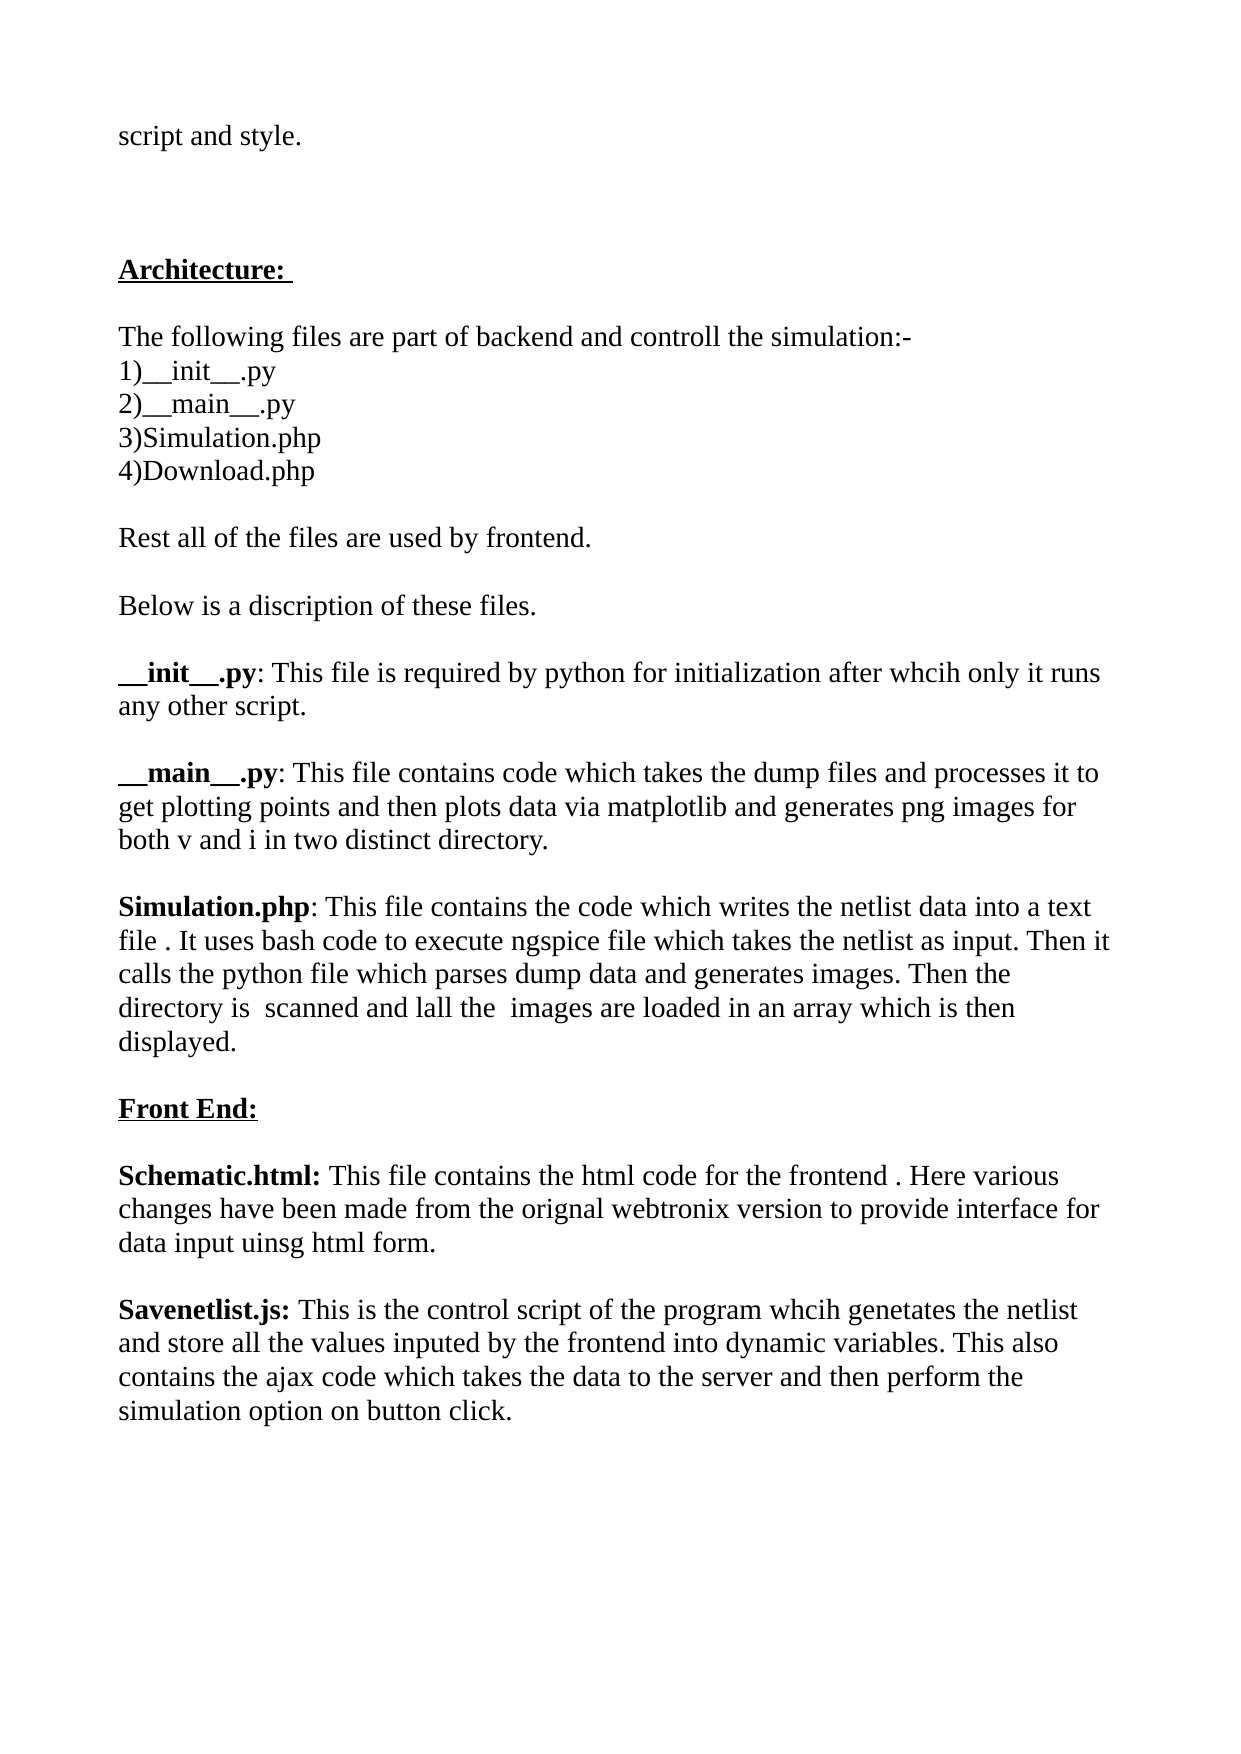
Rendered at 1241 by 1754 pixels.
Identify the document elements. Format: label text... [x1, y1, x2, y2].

text __main__.py: This file contains code which takes the dump files and processes it to get plotting points and then plots data via matplotlib and generates png images for both v and i in two distinct directory. [118, 755, 1122, 856]
text Rest all of the files are used by frontend. [118, 521, 1122, 554]
text 2)__main__.py [118, 386, 1122, 420]
text Architecture: [118, 252, 1122, 286]
text 3)Simulation.php [118, 420, 1122, 453]
text Simulation.php: This file contains the code which writes the netlist data into a text file . It uses bash code to execute ngspice file which takes the netlist as input. Then it calls the python file which parses dump data and generates images. Then the directory is scanned and lall the images are loaded in an array which is then displayed. [118, 889, 1122, 1057]
text 4)Download.php [118, 453, 1122, 487]
text 1)__init__.py [118, 353, 1122, 386]
text Front End: [118, 1091, 1122, 1124]
text Savenetlist.js: This is the control script of the program whcih genetates the netlist and store all the values inputed by the frontend into dynamic variables. This also contains the ajax code which takes the data to the server and then perform the simulation option on button click. [118, 1292, 1122, 1426]
text Below is a discription of these files. [118, 588, 1122, 621]
text __init__.py: This file is required by python for initialization after whcih only it runs any other script. [118, 655, 1122, 722]
text The following files are part of backend and controll the simulation:- [118, 319, 1122, 353]
text Schematic.html: This file contains the html code for the frontend . Here various changes have been made from the orignal webtronix version to provide interface for data input uinsg html form. [118, 1158, 1122, 1258]
text script and style. [118, 118, 1122, 152]
